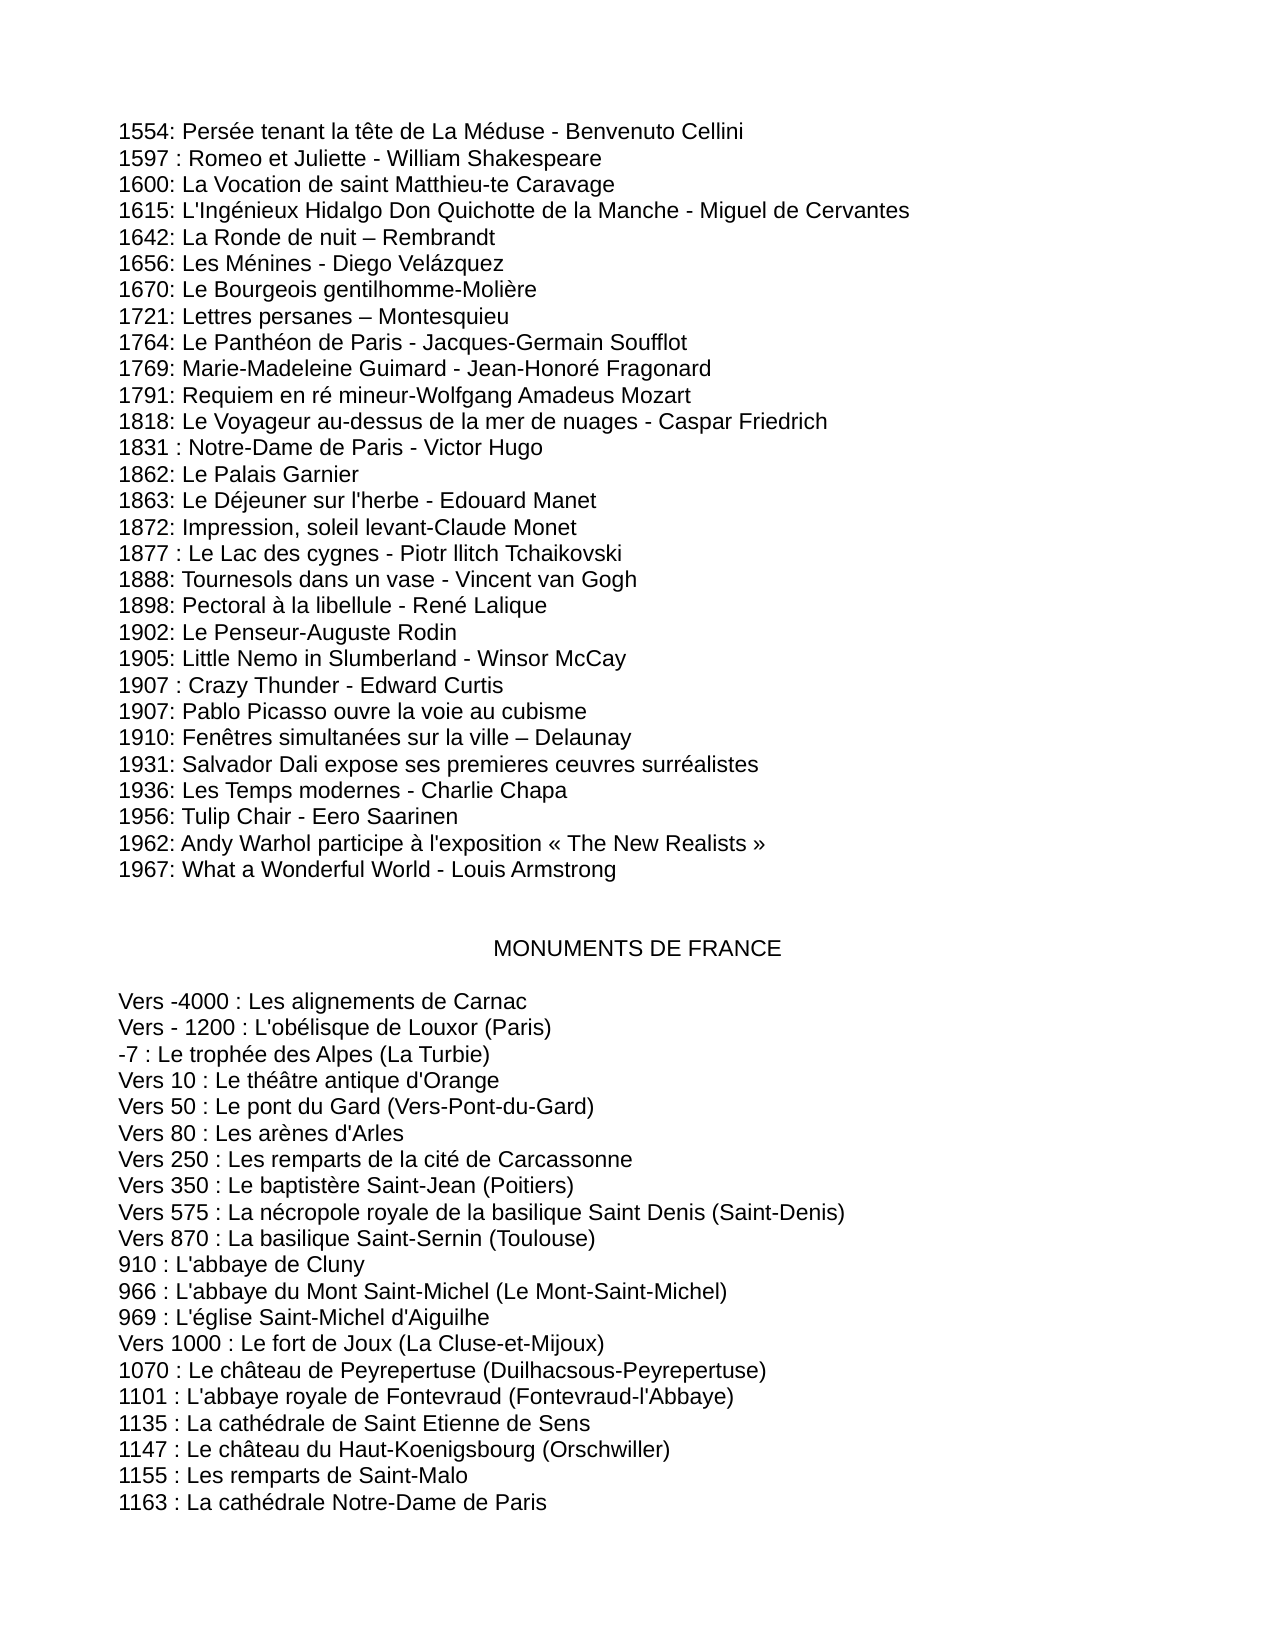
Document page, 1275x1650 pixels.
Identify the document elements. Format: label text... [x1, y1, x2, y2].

text Vers -4000 : Les alignements de Carnac [118, 961, 1157, 1014]
text 969 : L'église Saint-Michel d'Aiguilhe [118, 1304, 1157, 1330]
text Vers 870 : La basilique Saint-Sernin (Toulouse) [118, 1225, 1157, 1251]
text 1907: Pablo Picasso ouvre la voie au cubisme [118, 698, 1157, 724]
text 1155 : Les remparts de Saint-Malo [118, 1462, 1157, 1488]
text 1070 : Le château de Peyrepertuse (Duilhacsous-Peyrepertuse) [118, 1357, 1157, 1383]
text 1877 : Le Lac des cygnes - Piotr llitch Tchaikovski [118, 540, 1157, 566]
text 1670: Le Bourgeois gentilhomme-Molière [118, 276, 1157, 303]
text Vers - 1200 : L'obélisque de Louxor (Paris) [118, 1014, 1157, 1041]
text 1898: Pectoral à la libellule - René Lalique [118, 592, 1157, 619]
text 1600: La Vocation de saint Matthieu-te Caravage [118, 171, 1157, 197]
text -7 : Le trophée des Alpes (La Turbie) [118, 1041, 1157, 1067]
text 1135 : La cathédrale de Saint Etienne de Sens [118, 1409, 1157, 1436]
text MONUMENTS DE FRANCE [118, 935, 1157, 961]
text Vers 250 : Les remparts de la cité de Carcassonne [118, 1146, 1157, 1172]
text 1147 : Le château du Haut-Koenigsbourg (Orschwiller) [118, 1436, 1157, 1462]
text 1597 : Romeo et Juliette - William Shakespeare [118, 144, 1157, 171]
text 1902: Le Penseur-Auguste Rodin [118, 619, 1157, 645]
text 1101 : L'abbaye royale de Fontevraud (Fontevraud-l'Abbaye) [118, 1383, 1157, 1409]
text 1818: Le Voyageur au-dessus de la mer de nuages - Caspar Friedrich [118, 408, 1157, 434]
text 1962: Andy Warhol participe à l'exposition « The New Realists » [118, 830, 1157, 856]
text 1163 : La cathédrale Notre-Dame de Paris [118, 1488, 1157, 1515]
text 1956: Tulip Chair - Eero Saarinen [118, 803, 1157, 830]
text Vers 80 : Les arènes d'Arles [118, 1119, 1157, 1146]
text 1931: Salvador Dali expose ses premieres ceuvres surréalistes [118, 751, 1157, 777]
text 1862: Le Palais Garnier [118, 461, 1157, 487]
text 1656: Les Ménines - Diego Velázquez [118, 250, 1157, 276]
text 910 : L'abbaye de Cluny [118, 1251, 1157, 1278]
text 1936: Les Temps modernes - Charlie Chapa [118, 777, 1157, 803]
text Vers 10 : Le théâtre antique d'Orange [118, 1067, 1157, 1093]
text 1967: What a Wonderful World - Louis Armstrong [118, 856, 1157, 882]
text 1769: Marie-Madeleine Guimard - Jean-Honoré Fragonard [118, 355, 1157, 382]
text 1615: L'Ingénieux Hidalgo Don Quichotte de la Manche - Miguel de Cervantes [118, 197, 1157, 223]
text 1888: Tournesols dans un vase - Vincent van Gogh [118, 566, 1157, 592]
text 1554: Persée tenant la tête de La Méduse - Benvenuto Cellini [118, 118, 1157, 144]
text 966 : L'abbaye du Mont Saint-Michel (Le Mont-Saint-Michel) [118, 1278, 1157, 1304]
text 1642: La Ronde de nuit – Rembrandt [118, 223, 1157, 250]
text 1831 : Notre-Dame de Paris - Victor Hugo [118, 434, 1157, 461]
text Vers 1000 : Le fort de Joux (La Cluse-et-Mijoux) [118, 1330, 1157, 1357]
text Vers 575 : La nécropole royale de la basilique Saint Denis (Saint-Denis) [118, 1199, 1157, 1225]
text 1721: Lettres persanes – Montesquieu [118, 303, 1157, 329]
text 1863: Le Déjeuner sur l'herbe - Edouard Manet [118, 487, 1157, 513]
text Vers 50 : Le pont du Gard (Vers-Pont-du-Gard) [118, 1093, 1157, 1119]
text 1791: Requiem en ré mineur-Wolfgang Amadeus Mozart [118, 382, 1157, 408]
text 1910: Fenêtres simultanées sur la ville – Delaunay [118, 724, 1157, 751]
text 1872: Impression, soleil levant-Claude Monet [118, 513, 1157, 540]
text 1764: Le Panthéon de Paris - Jacques-Germain Soufflot [118, 329, 1157, 355]
text Vers 350 : Le baptistère Saint-Jean (Poitiers) [118, 1172, 1157, 1199]
text 1907 : Crazy Thunder - Edward Curtis [118, 672, 1157, 698]
text 1905: Little Nemo in Slumberland - Winsor McCay [118, 645, 1157, 672]
